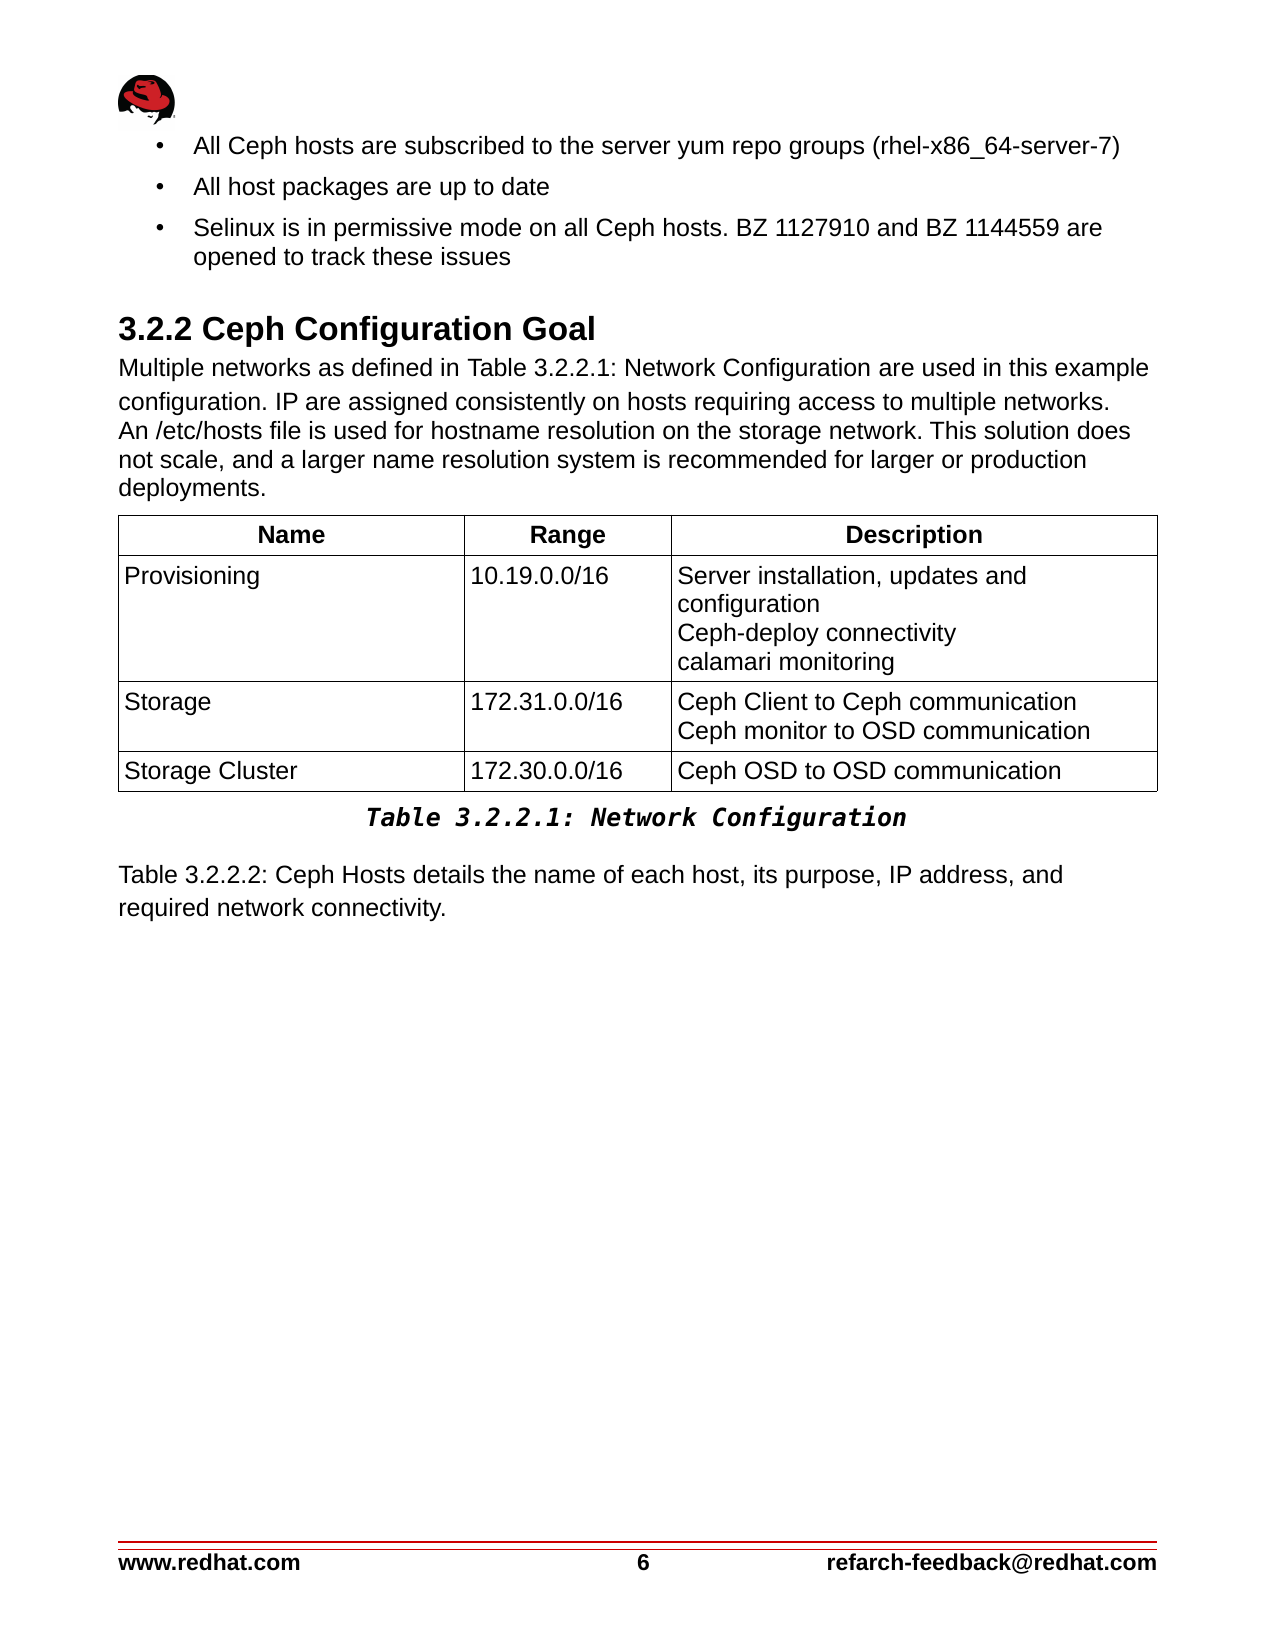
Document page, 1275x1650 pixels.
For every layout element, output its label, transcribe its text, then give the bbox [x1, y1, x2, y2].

table_cell Server installation, updates and configuration Ceph-deploy connectivity calamari monitoring [672, 556, 1157, 681]
table_cell 172.30.0.0/16 [465, 752, 671, 791]
text ﻿Table 3.2.2.2: Ceph Hosts details the name of each host, its purpose, IP address, and required network connectivity. [118, 860, 1157, 922]
table_header Range [465, 516, 671, 555]
list All Ceph hosts are subscribed to the server yum repo groups (rhel-x86_64-server-7) [156, 131, 1157, 159]
list Selinux is in permissive mode on all Ceph hosts. BZ 1127910 and BZ 1144559 are opened to track these issues [156, 213, 1157, 271]
table_header Description [672, 516, 1157, 555]
table_cell 10.19.0.0/16 [465, 556, 671, 681]
text Table 3.2.2.1: Network Configuration [118, 803, 1157, 833]
table_cell Ceph OSD to OSD communication [672, 752, 1157, 791]
picture [118, 75, 176, 131]
text Multiple networks as defined in ﻿Table 3.2.2.1: Network Configuration are used in this example configuration. IP are assigned consistently on hosts requiring access to multiple networks. An /etc/hosts file is used for hostname resolution on the storage network. This solution does not scale, and a larger name resolution system is recommended for larger or production deployments. [118, 353, 1157, 502]
table_cell Storage Cluster [119, 752, 464, 791]
table_cell Ceph Client to Ceph communication Ceph monitor to OSD communication [672, 682, 1157, 751]
table_cell Provisioning [119, 556, 464, 681]
list All host packages are up to date [156, 172, 1157, 201]
table_cell 172.31.0.0/16 [465, 682, 671, 751]
subtitle Ceph Configuration Goal [118, 309, 1157, 347]
table_cell Storage [119, 682, 464, 751]
table_header Name [119, 516, 464, 555]
